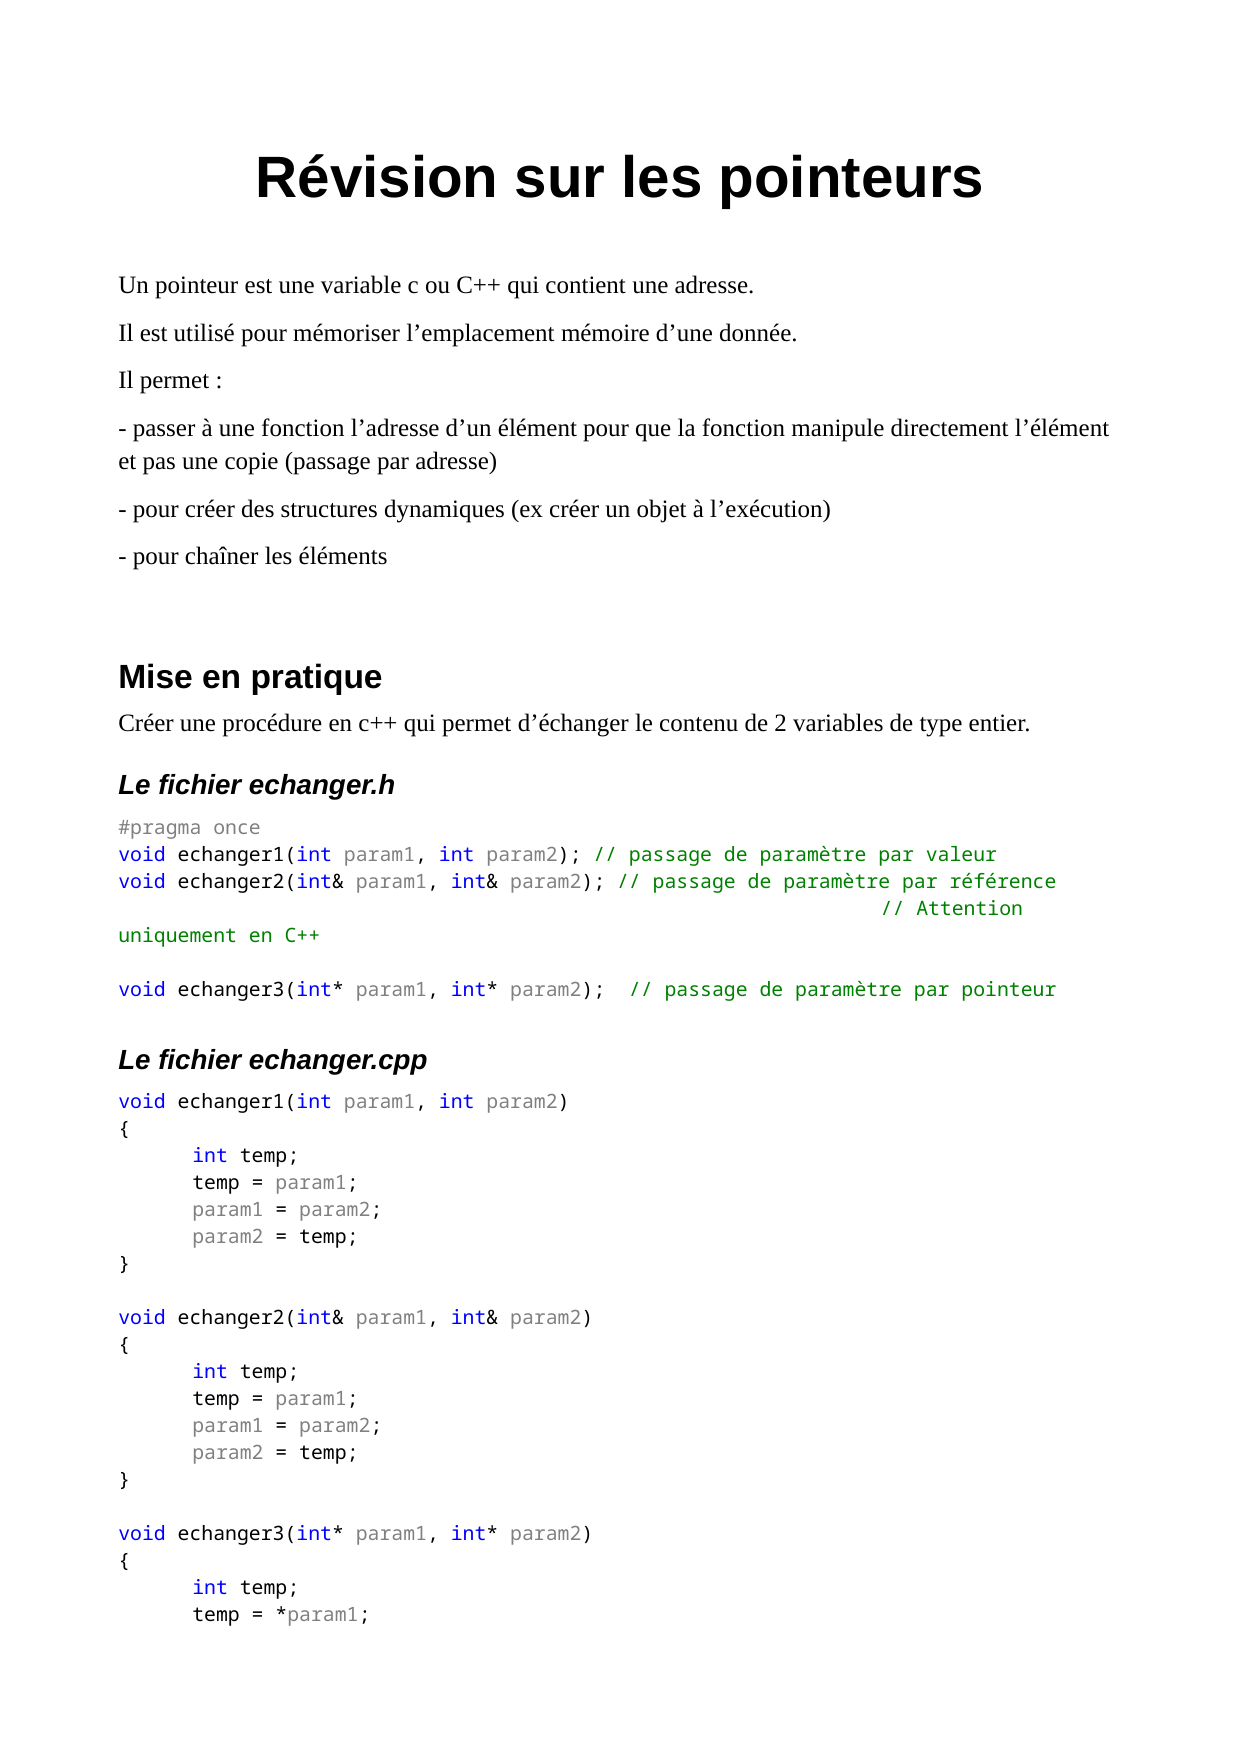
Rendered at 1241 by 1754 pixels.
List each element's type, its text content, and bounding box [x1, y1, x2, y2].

text temp = *param1; [118, 1600, 1122, 1627]
text temp = param1; [118, 1168, 1122, 1195]
text { [118, 1330, 1122, 1357]
subtitle Mise en pratique [118, 657, 1122, 696]
subtitle Le fichier echanger.cpp [118, 1043, 1122, 1075]
text param2 = temp; [118, 1438, 1122, 1465]
text void echanger1(int param1, int param2) [118, 1087, 1122, 1114]
text void echanger3(int* param1, int* param2); // passage de paramètre par pointeur [118, 975, 1122, 1002]
text void echanger2(int& param1, int& param2); // passage de paramètre par référence [118, 867, 1122, 894]
text } [118, 1249, 1122, 1276]
text void echanger2(int& param1, int& param2) [118, 1303, 1122, 1330]
text { [118, 1114, 1122, 1141]
text Créer une procédure en c++ qui permet d’échanger le contenu de 2 variables de type entier. [118, 708, 1122, 737]
text // Attention uniquement en C++ [118, 894, 1122, 948]
text void echanger1(int param1, int param2); // passage de paramètre par valeur [118, 840, 1122, 867]
text - pour créer des structures dynamiques (ex créer un objet à l’exécution) [118, 494, 1122, 522]
text int temp; [118, 1573, 1122, 1600]
text param1 = param2; [118, 1195, 1122, 1222]
text #pragma once [118, 813, 1122, 840]
text int temp; [118, 1357, 1122, 1384]
text Un pointeur est une variable c ou C++ qui contient une adresse. [118, 270, 1122, 299]
text temp = param1; [118, 1384, 1122, 1411]
text Il est utilisé pour mémoriser l’emplacement mémoire d’une donnée. [118, 318, 1122, 347]
text - pour chaîner les éléments [118, 541, 1122, 570]
text - passer à une fonction l’adresse d’un élément pour que la fonction manipule directement l’élément et pas une copie (passage par adresse) [118, 413, 1122, 475]
text void echanger3(int* param1, int* param2) [118, 1519, 1122, 1546]
text param1 = param2; [118, 1411, 1122, 1438]
text int temp; [118, 1141, 1122, 1168]
text Il permet : [118, 366, 1122, 394]
subtitle Le fichier echanger.h [118, 769, 1122, 801]
title Révision sur les pointeurs [118, 143, 1122, 210]
text { [118, 1546, 1122, 1573]
text param2 = temp; [118, 1222, 1122, 1249]
text } [118, 1465, 1122, 1492]
